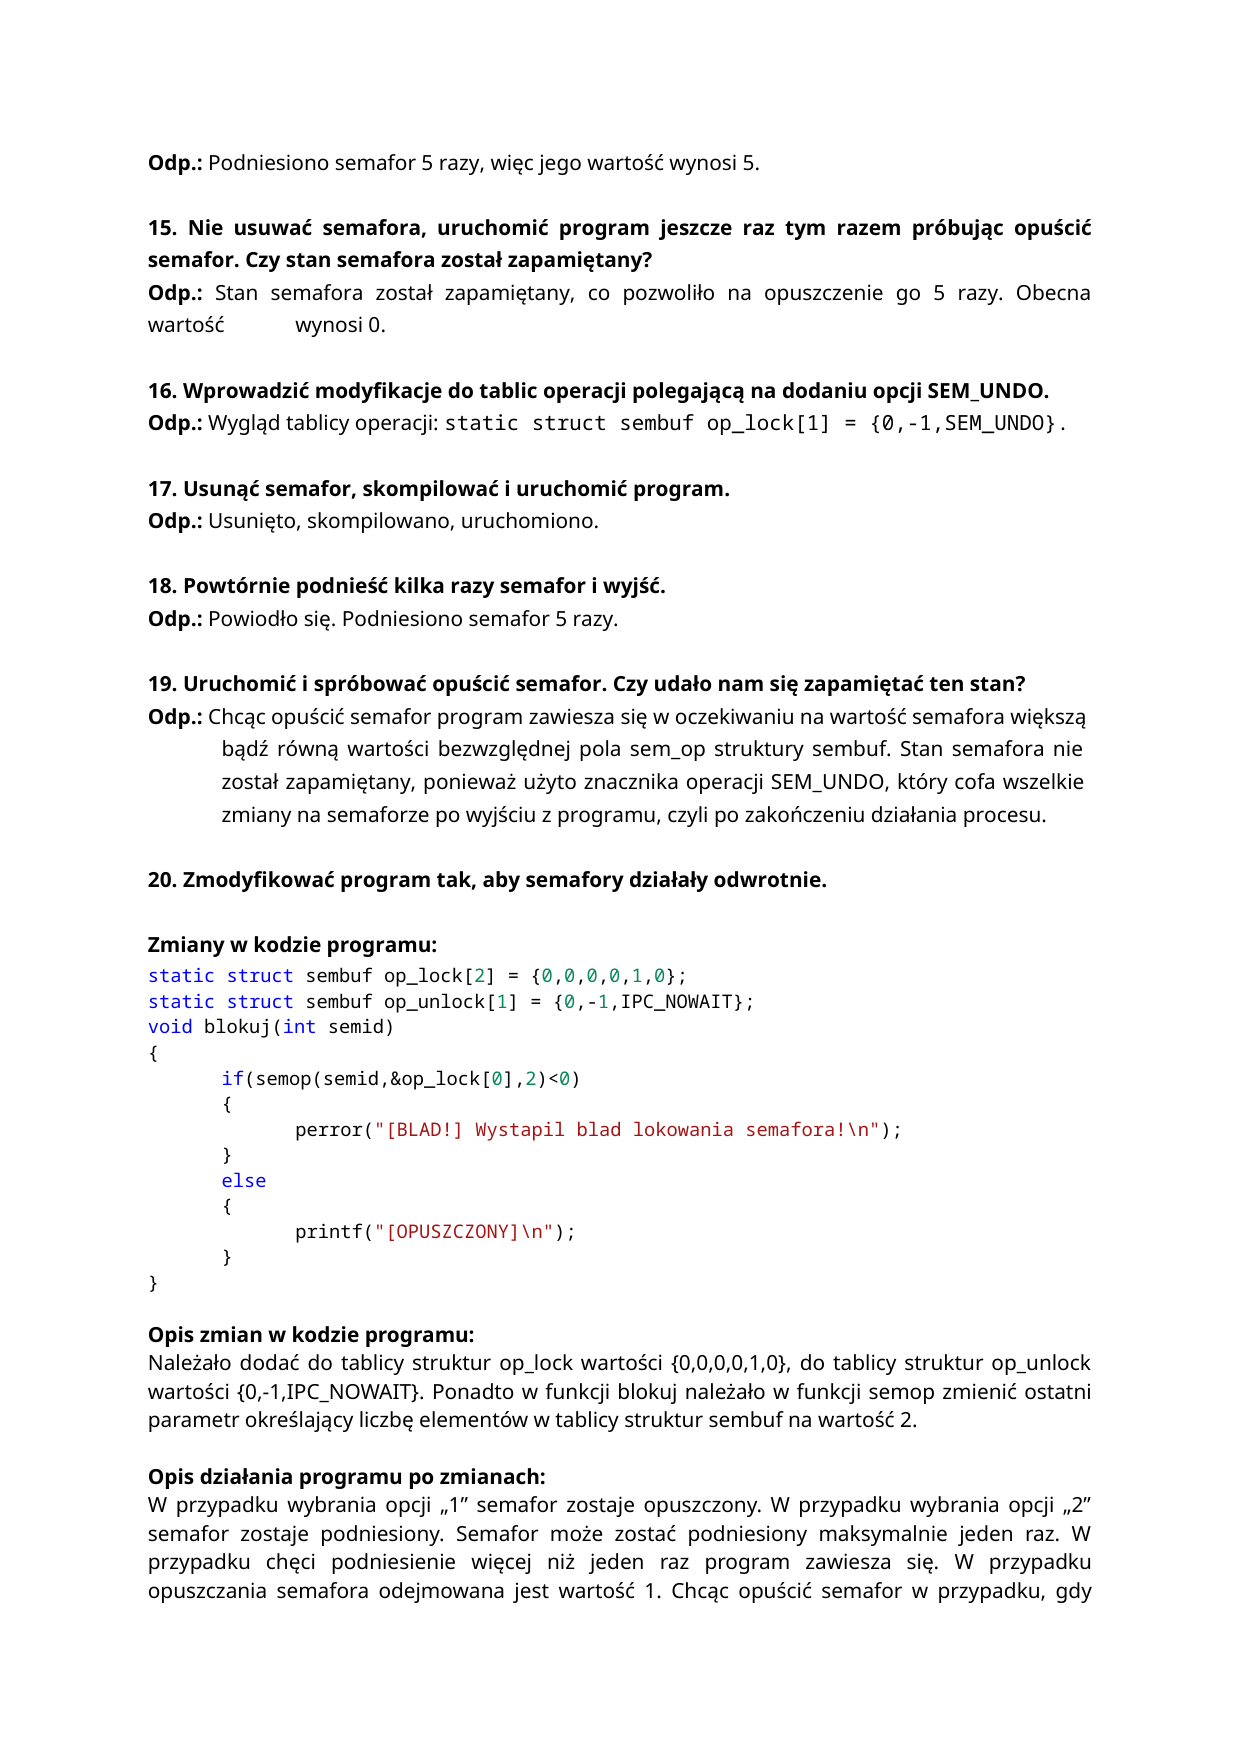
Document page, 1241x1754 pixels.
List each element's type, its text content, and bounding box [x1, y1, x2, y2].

text Należało dodać do tablicy struktur op_lock wartości {0,0,0,0,1,0}, do tablicy struktur op_unlock wartości {0,-1,IPC_NOWAIT}. Ponadto w funkcji blokuj należało w funkcji semop zmienić ostatni parametr określający liczbę elementów w tablicy struktur sembuf na wartość 2. [148, 1348, 1093, 1434]
text { [148, 1090, 1093, 1116]
text 15. Nie usuwać semafora, uruchomić program jeszcze raz tym razem próbując opuścić semafor. Czy stan semafora został zapamiętany? [148, 213, 1093, 274]
text } [148, 1269, 1093, 1294]
text 19. Uruchomić i spróbować opuścić semafor. Czy udało nam się zapamiętać ten stan? [148, 669, 1093, 698]
text Odp.: Powiodło się. Podniesiono semafor 5 razy. [148, 604, 1093, 632]
text else [148, 1167, 1093, 1192]
text Opis działania programu po zmianach: [148, 1462, 1093, 1491]
text 17. Usunąć semafor, skompilować i uruchomić program. [148, 474, 1093, 502]
text } [148, 1243, 1093, 1269]
text printf("[OPUSZCZONY]\n"); [148, 1218, 1093, 1243]
text perror("[BLAD!] Wystapil blad lokowania semafora!\n"); [148, 1116, 1093, 1141]
text Zmiany w kodzie programu: [148, 930, 1093, 958]
text void blokuj(int semid) [148, 1014, 1093, 1039]
text static struct sembuf op_lock[2] = {0,0,0,0,1,0}; [148, 963, 1093, 988]
text { [148, 1039, 1093, 1065]
text W przypadku wybrania opcji „1” semafor zostaje opuszczony. W przypadku wybrania opcji „2” semafor zostaje podniesiony. Semafor może zostać podniesiony maksymalnie jeden raz. W przypadku chęci podniesienie więcej niż jeden raz program zawiesza się. W przypadku opuszczania semafora odejmowana jest wartość 1. Chcąc opuścić semafor w przypadku, gdy [148, 1491, 1093, 1604]
text if(semop(semid,&op_lock[0],2)<0) [148, 1065, 1093, 1090]
text 18. Powtórnie podnieść kilka razy semafor i wyjść. [148, 571, 1093, 600]
text Opis zmian w kodzie programu: [148, 1320, 1093, 1348]
text Odp.: Wygląd tablicy operacji: static struct sembuf op_lock[1] = {0,-1,SEM_UNDO}. [148, 408, 1093, 437]
text Odp.: Stan semafora został zapamiętany, co pozwoliło na opuszczenie go 5 razy. Obecna wartość wynosi 0. [148, 278, 1093, 339]
text static struct sembuf op_unlock[1] = {0,-1,IPC_NOWAIT}; [148, 988, 1093, 1014]
text Odp.: Podniesiono semafor 5 razy, więc jego wartość wynosi 5. [148, 148, 1093, 176]
text Odp.: Chcąc opuścić semafor program zawiesza się w oczekiwaniu na wartość semafora większą bądź równą wartości bezwzględnej pola sem_op struktury sembuf. Stan semafora nie został zapamiętany, ponieważ użyto znacznika operacji SEM_UNDO, który cofa wszelkie zmiany na semaforze po wyjściu z programu, czyli po zakończeniu działania procesu. [148, 702, 1093, 828]
text 16. Wprowadzić modyfikacje do tablic operacji polegającą na dodaniu opcji SEM_UNDO. [148, 376, 1093, 404]
text { [148, 1192, 1093, 1218]
text } [148, 1141, 1093, 1167]
text Odp.: Usunięto, skompilowano, uruchomiono. [148, 506, 1093, 535]
text 20. Zmodyfikować program tak, aby semafory działały odwrotnie. [148, 865, 1093, 893]
